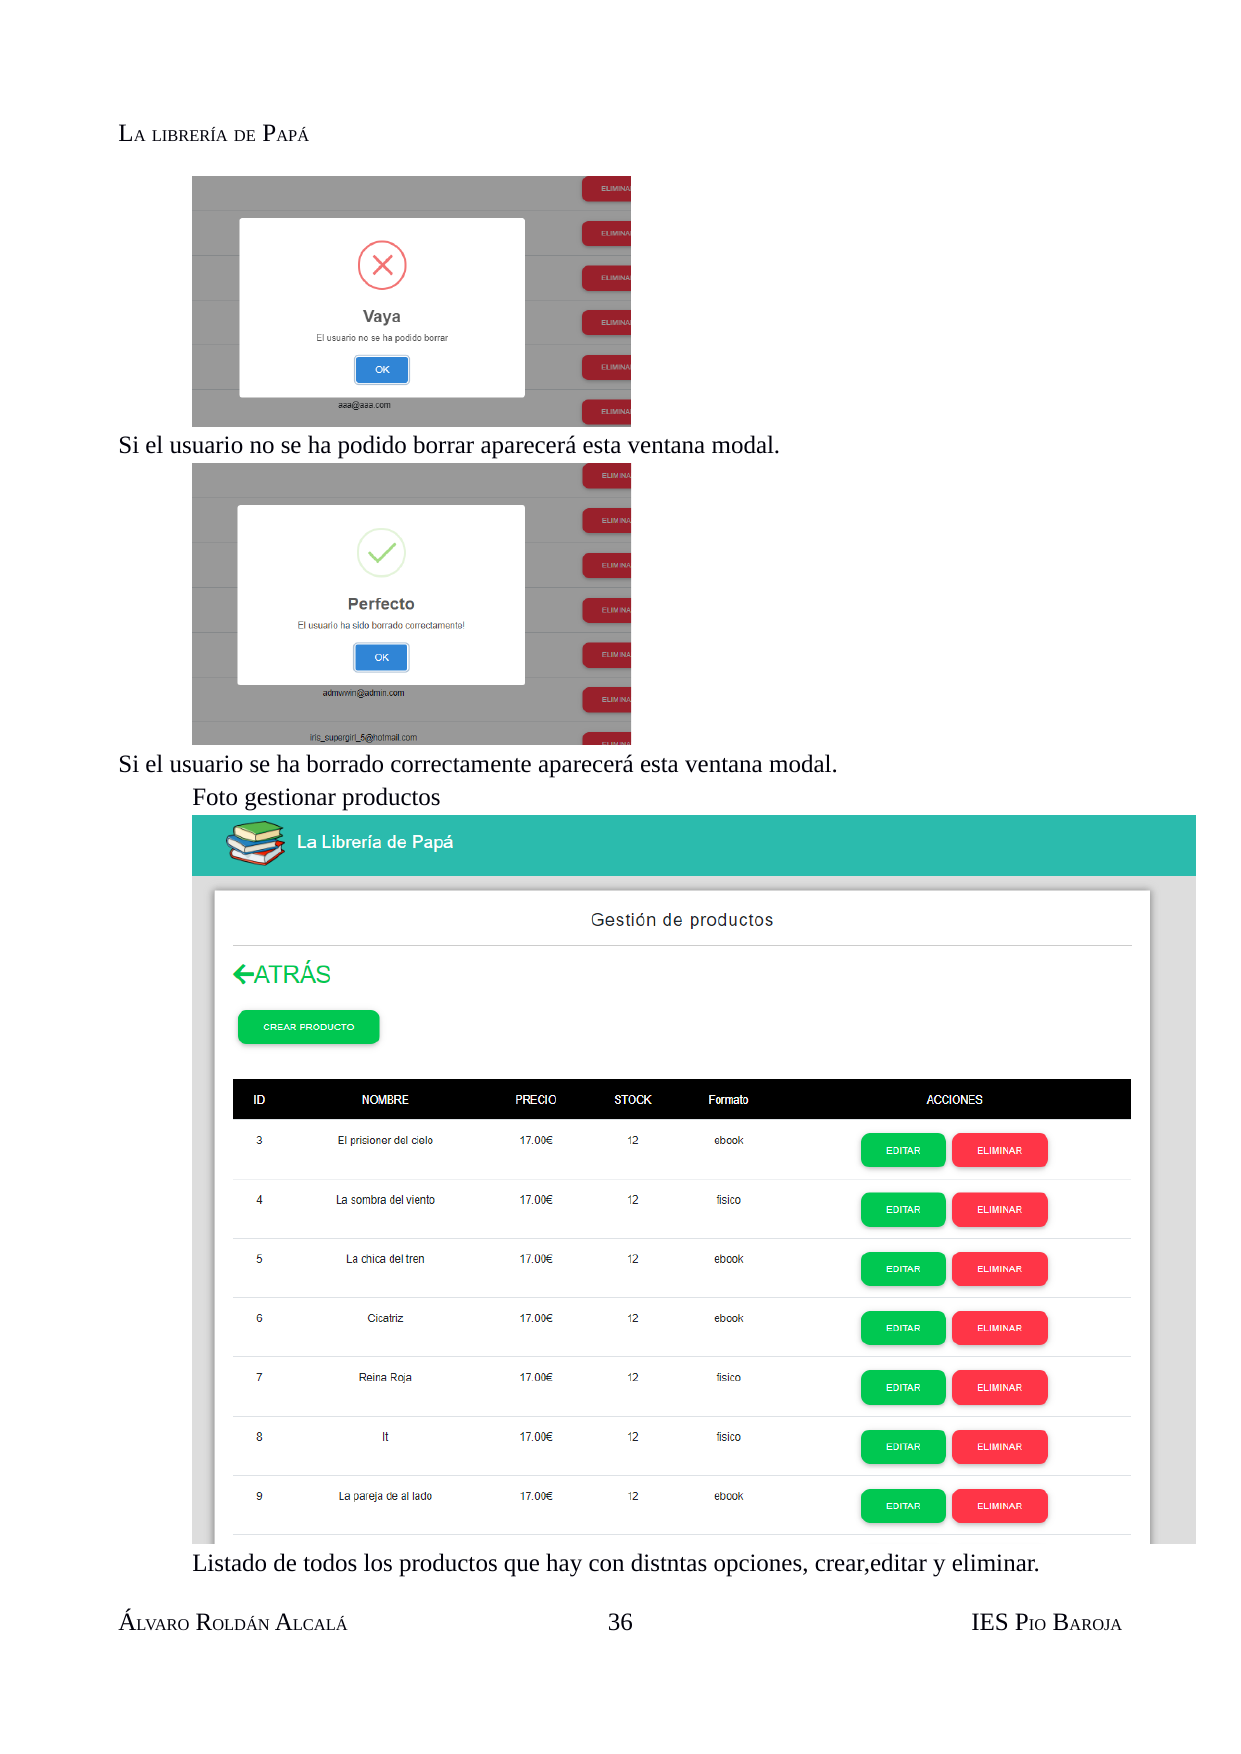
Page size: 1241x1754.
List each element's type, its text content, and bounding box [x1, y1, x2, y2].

picture [192, 815, 1196, 1544]
picture [192, 176, 631, 427]
text Listado de todos los productos que hay con distntas opciones, crear,editar y eliminar. [118, 1548, 1122, 1577]
picture [192, 463, 632, 745]
text Si el usuario no se ha podido borrar aparecerá esta ventana modal. [118, 431, 1122, 459]
text Si el usuario se ha borrado correctamente aparecerá esta ventana modal. [118, 749, 1122, 778]
text Foto gestionar productos [118, 782, 1122, 811]
